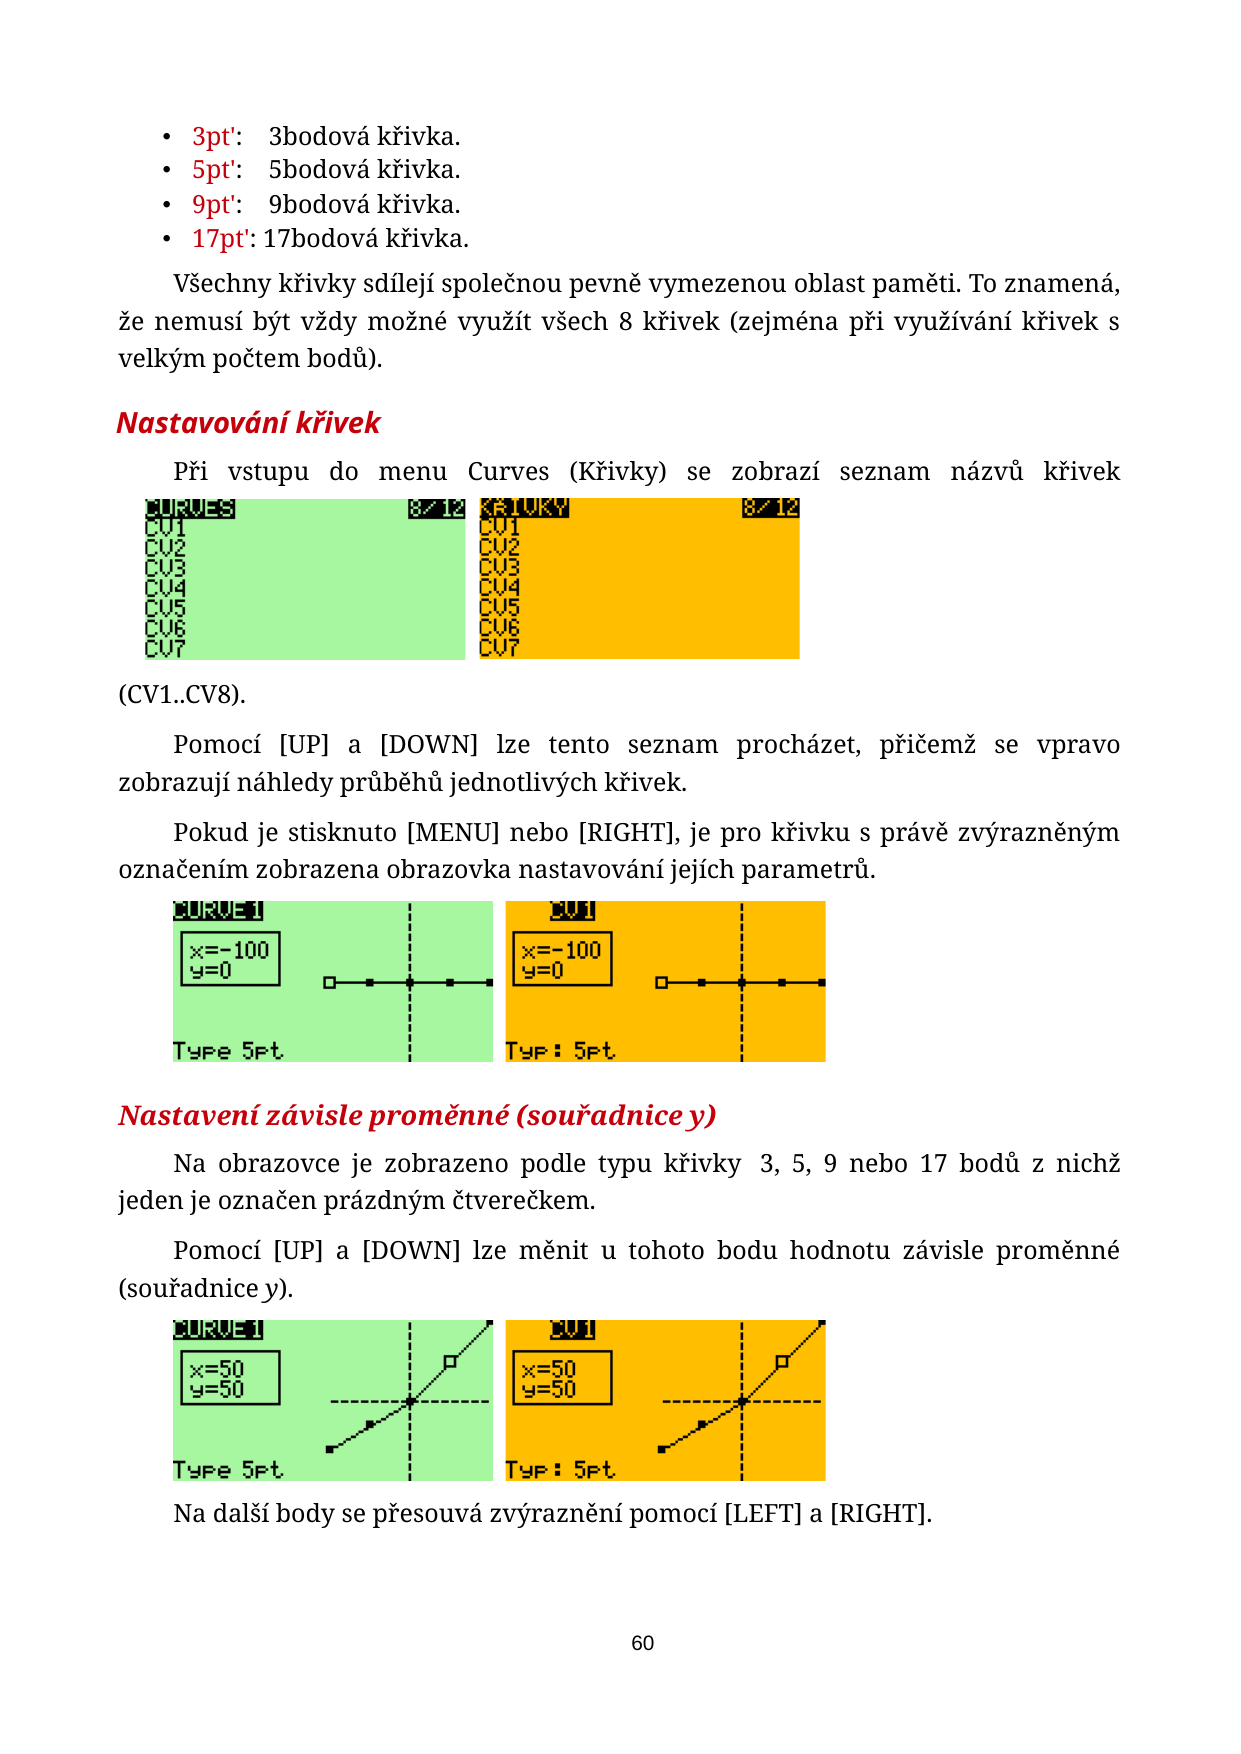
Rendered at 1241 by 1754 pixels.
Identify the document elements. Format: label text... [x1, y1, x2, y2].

list 5pt': 5bodová křivka. [162, 152, 1122, 186]
picture [173, 901, 494, 1062]
subtitle Nastavení závisle proměnné (souřadnice y) [118, 1096, 1122, 1133]
picture [505, 1320, 826, 1481]
list 3pt': 3bodová křivka. [162, 118, 1122, 152]
picture [505, 901, 826, 1062]
picture [479, 498, 800, 659]
subtitle Nastavování křivek [116, 402, 1122, 442]
text Pokud je stisknuto [MENU] nebo [RIGHT], je pro křivku s právě zvýrazněným ozna­čením zobrazena obrazovka nastavování jejích parametrů. [118, 814, 1122, 886]
list 9pt': 9bodová křivka. [162, 186, 1122, 220]
list 17pt': 17bodová křivka. [162, 220, 1122, 254]
picture [145, 499, 466, 660]
text Na obrazovce je zobrazeno podle typu křivky 3, 5, 9 nebo 17 bodů z nichž jeden je ozna­čen prázdným čtverečkem. [118, 1146, 1122, 1217]
text Na další body se přesouvá zvýraznění pomocí [LEFT] a [RIGHT]. [118, 1496, 1122, 1530]
text Všechny křivky sdílejí společnou pevně vymezenou oblast paměti. To znamená, že ne­musí být vždy možné využít všech 8 křivek (zejména při využívání křivek s velkým počtem bodů). [118, 266, 1122, 375]
text Pomocí [UP] a [DOWN] lze tento seznam procházet, přičemž se vpravo zobrazují náhle­dy průběhů jednotlivých křivek. [118, 727, 1122, 798]
text Pomocí [UP] a [DOWN] lze měnit u tohoto bodu hodnotu závisle proměnné (souřadni­ce y). [118, 1233, 1122, 1304]
text Při vstupu do menu Curves (Křivky) se zobrazí seznam názvů křivek (CV1..CV8). [118, 454, 1122, 711]
picture [173, 1320, 494, 1481]
